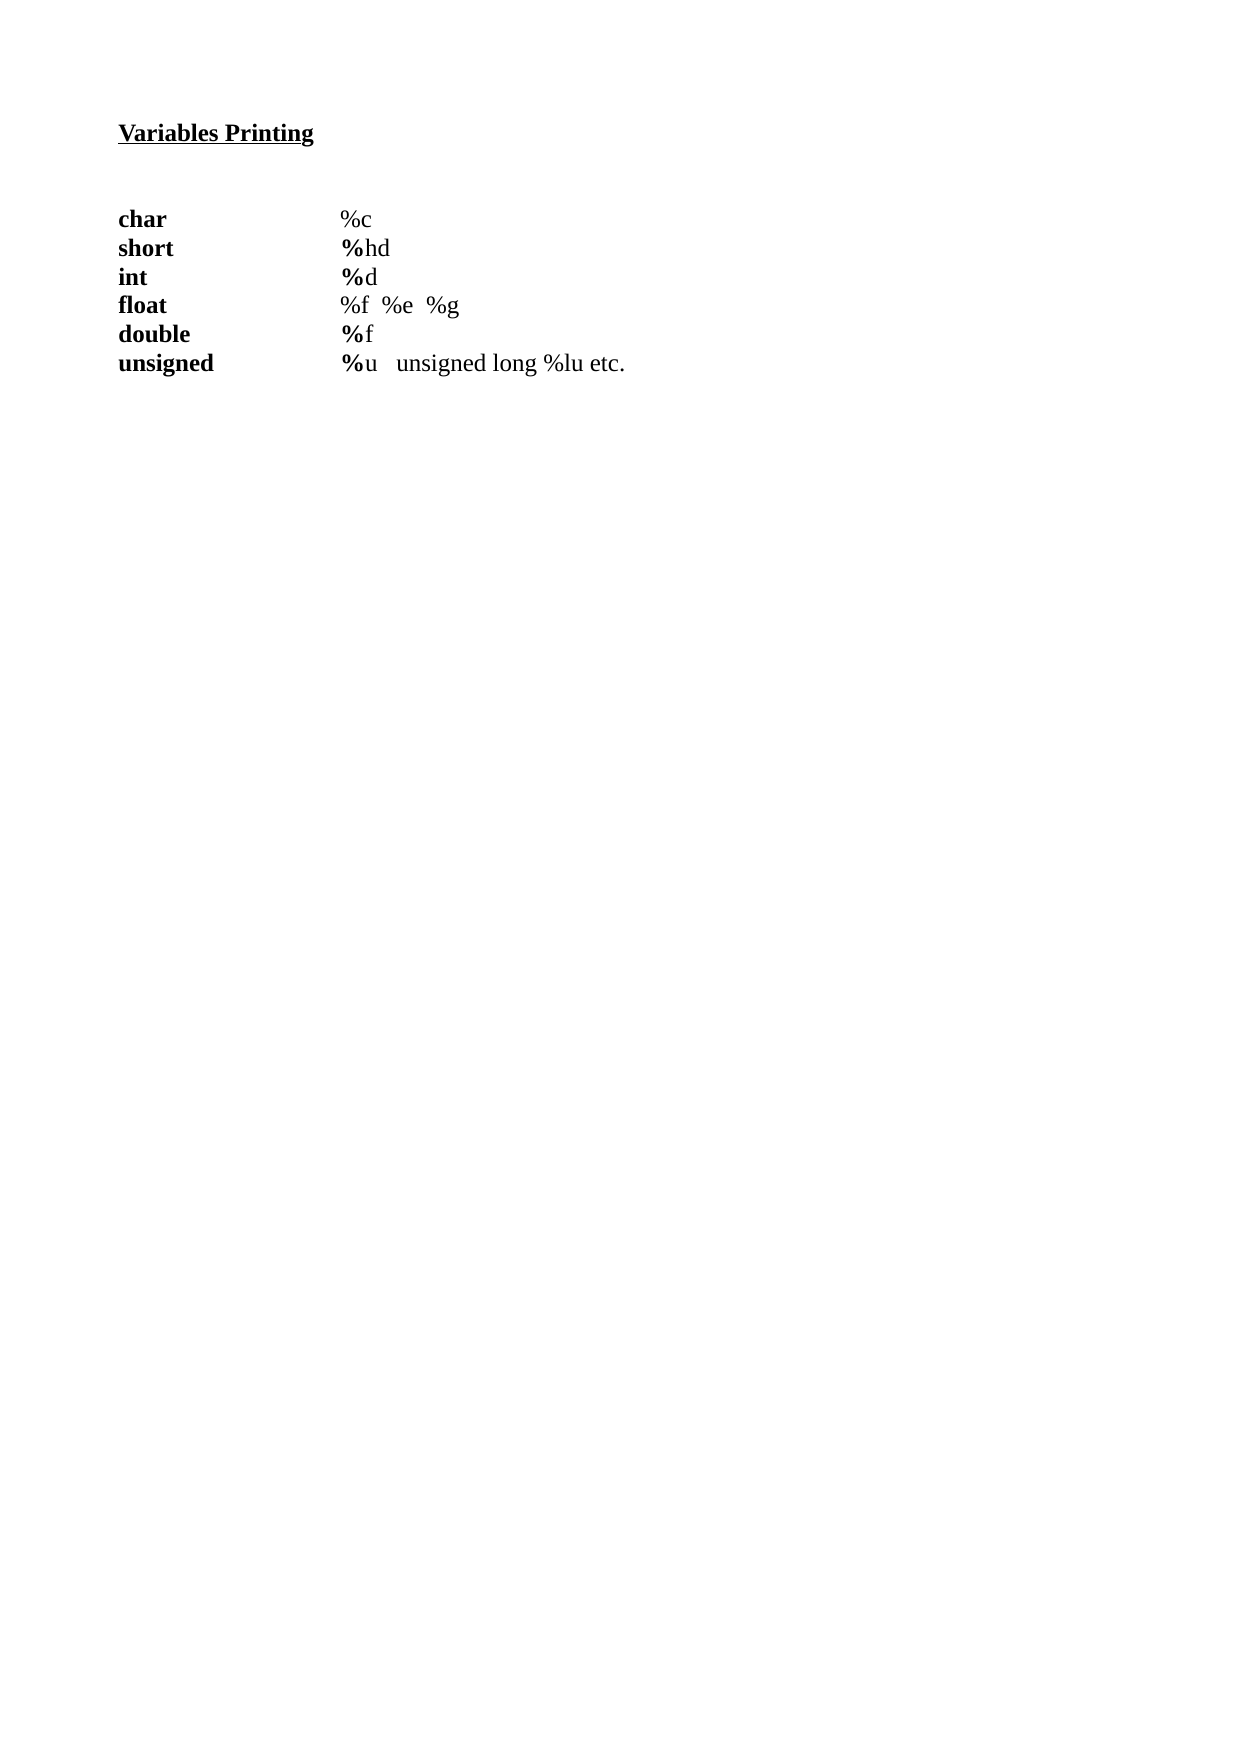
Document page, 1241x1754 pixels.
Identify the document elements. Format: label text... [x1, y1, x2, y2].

text int %d [118, 262, 1122, 291]
text double %f [118, 319, 1122, 348]
text float %f %e %g [118, 291, 1122, 319]
text char %c [118, 204, 1122, 233]
text unsigned %u unsigned long %lu etc. [118, 348, 1122, 377]
text short %hd [118, 233, 1122, 262]
text Variables Printing [118, 118, 1122, 147]
